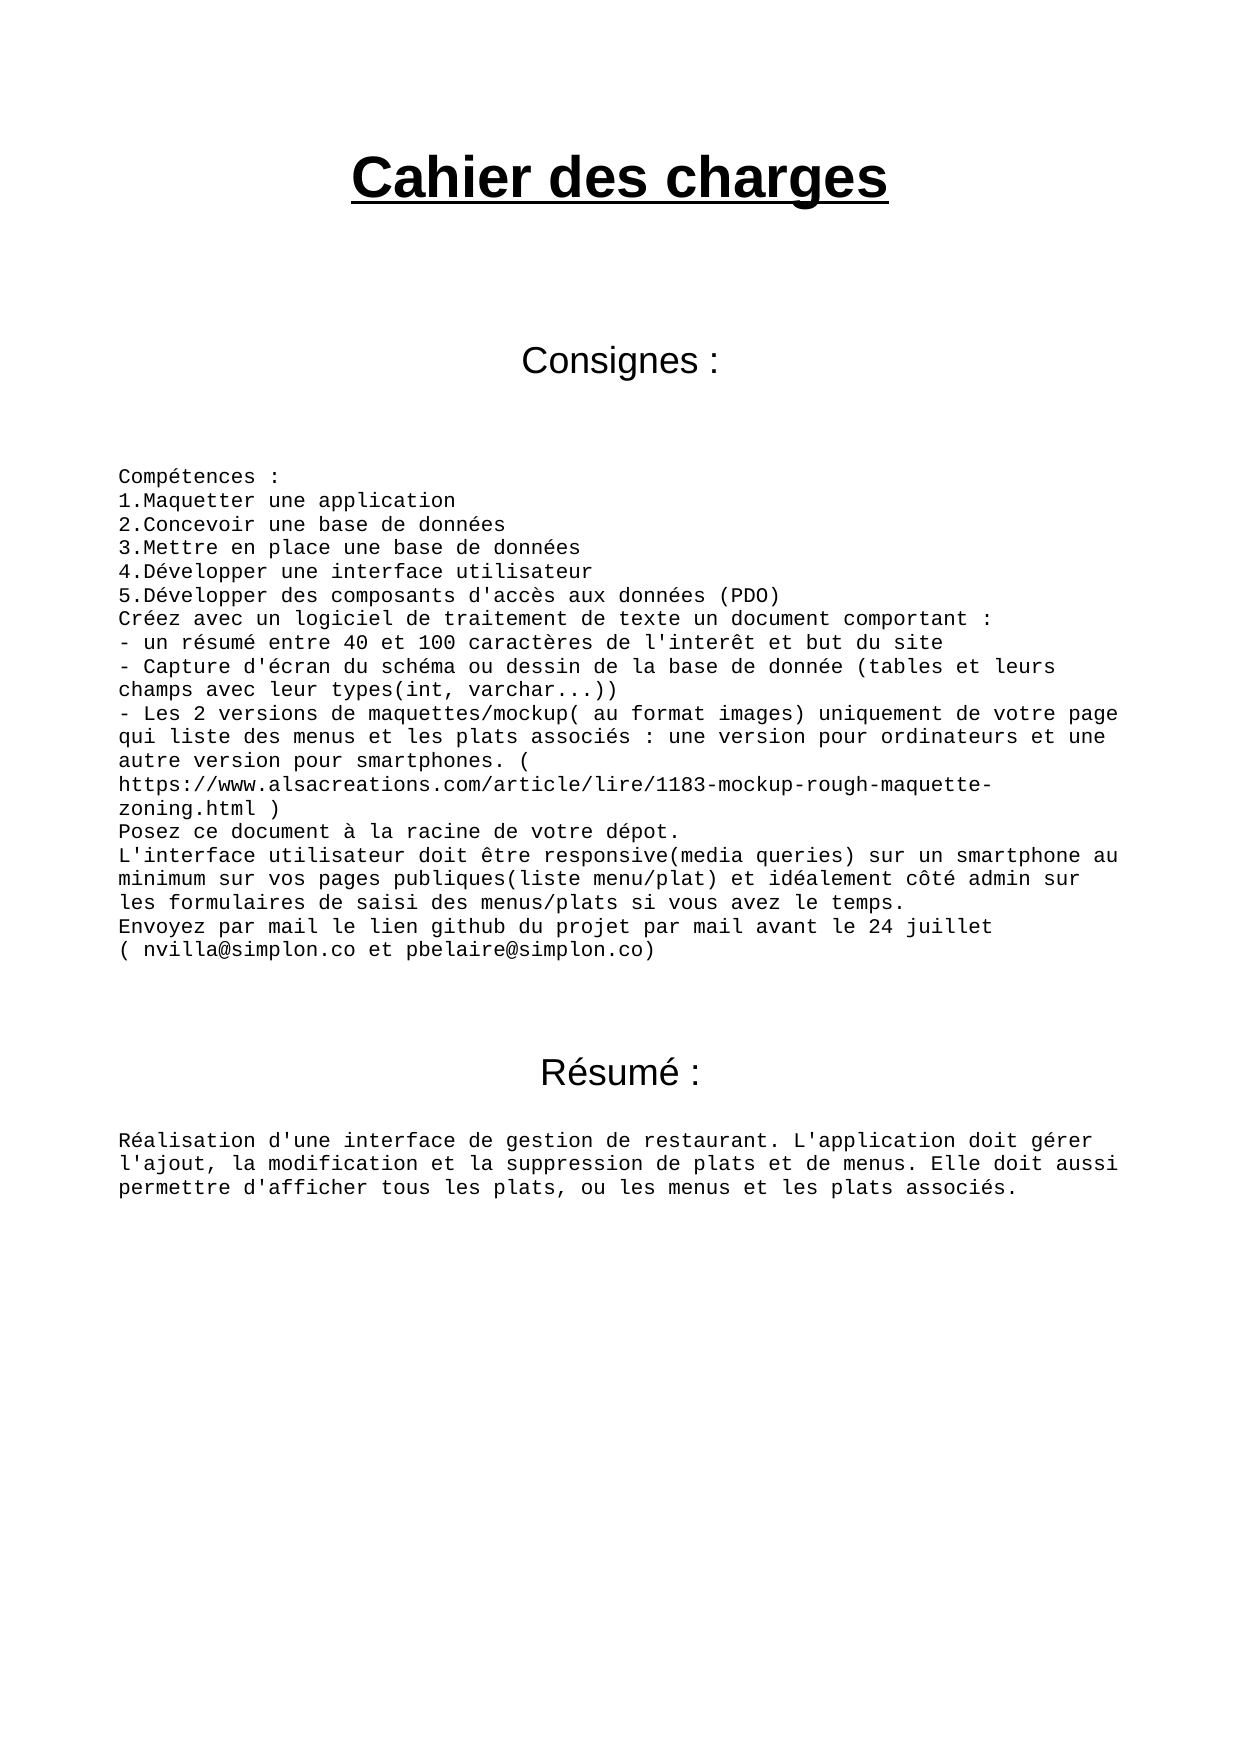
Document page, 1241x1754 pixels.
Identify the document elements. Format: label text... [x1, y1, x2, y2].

text 5.Développer des composants d'accès aux données (PDO) [118, 585, 1122, 608]
text - Capture d'écran du schéma ou dessin de la base de donnée (tables et leurs champs avec leur types(int, varchar...)) [118, 656, 1122, 703]
text 2.Concevoir une base de données [118, 514, 1122, 537]
subtitle Consignes : [118, 338, 1122, 381]
text 3.Mettre en place une base de données [118, 537, 1122, 561]
text Réalisation d'une interface de gestion de restaurant. L'application doit gérer l'ajout, la modification et la suppression de plats et de menus. Elle doit aussi permettre d'afficher tous les plats, ou les menus et les plats associés. [118, 1130, 1122, 1201]
text 4.Développer une interface utilisateur [118, 561, 1122, 585]
text L'interface utilisateur doit être responsive(media queries) sur un smartphone au minimum sur vos pages publiques(liste menu/plat) et idéalement côté admin sur les formulaires de saisi des menus/plats si vous avez le temps. [118, 845, 1122, 916]
title Cahier des charges [118, 143, 1122, 210]
text Envoyez par mail le lien github du projet par mail avant le 24 juillet ( nvilla@simplon.co et pbelaire@simplon.co) [118, 916, 1122, 963]
text 1.Maquetter une application [118, 490, 1122, 514]
text Posez ce document à la racine de votre dépot. [118, 821, 1122, 845]
text Compétences : [118, 466, 1122, 490]
subtitle Résumé : [118, 1050, 1122, 1093]
text Créez avec un logiciel de traitement de texte un document comportant : [118, 608, 1122, 632]
text - un résumé entre 40 et 100 caractères de l'interêt et but du site [118, 632, 1122, 656]
text - Les 2 versions de maquettes/mockup( au format images) uniquement de votre page qui liste des menus et les plats associés : une version pour ordinateurs et une autre version pour smartphones. ( https://www.alsacreations.com/article/lire/1183-mockup-rough-maquette-zoning.html ) [118, 703, 1122, 821]
